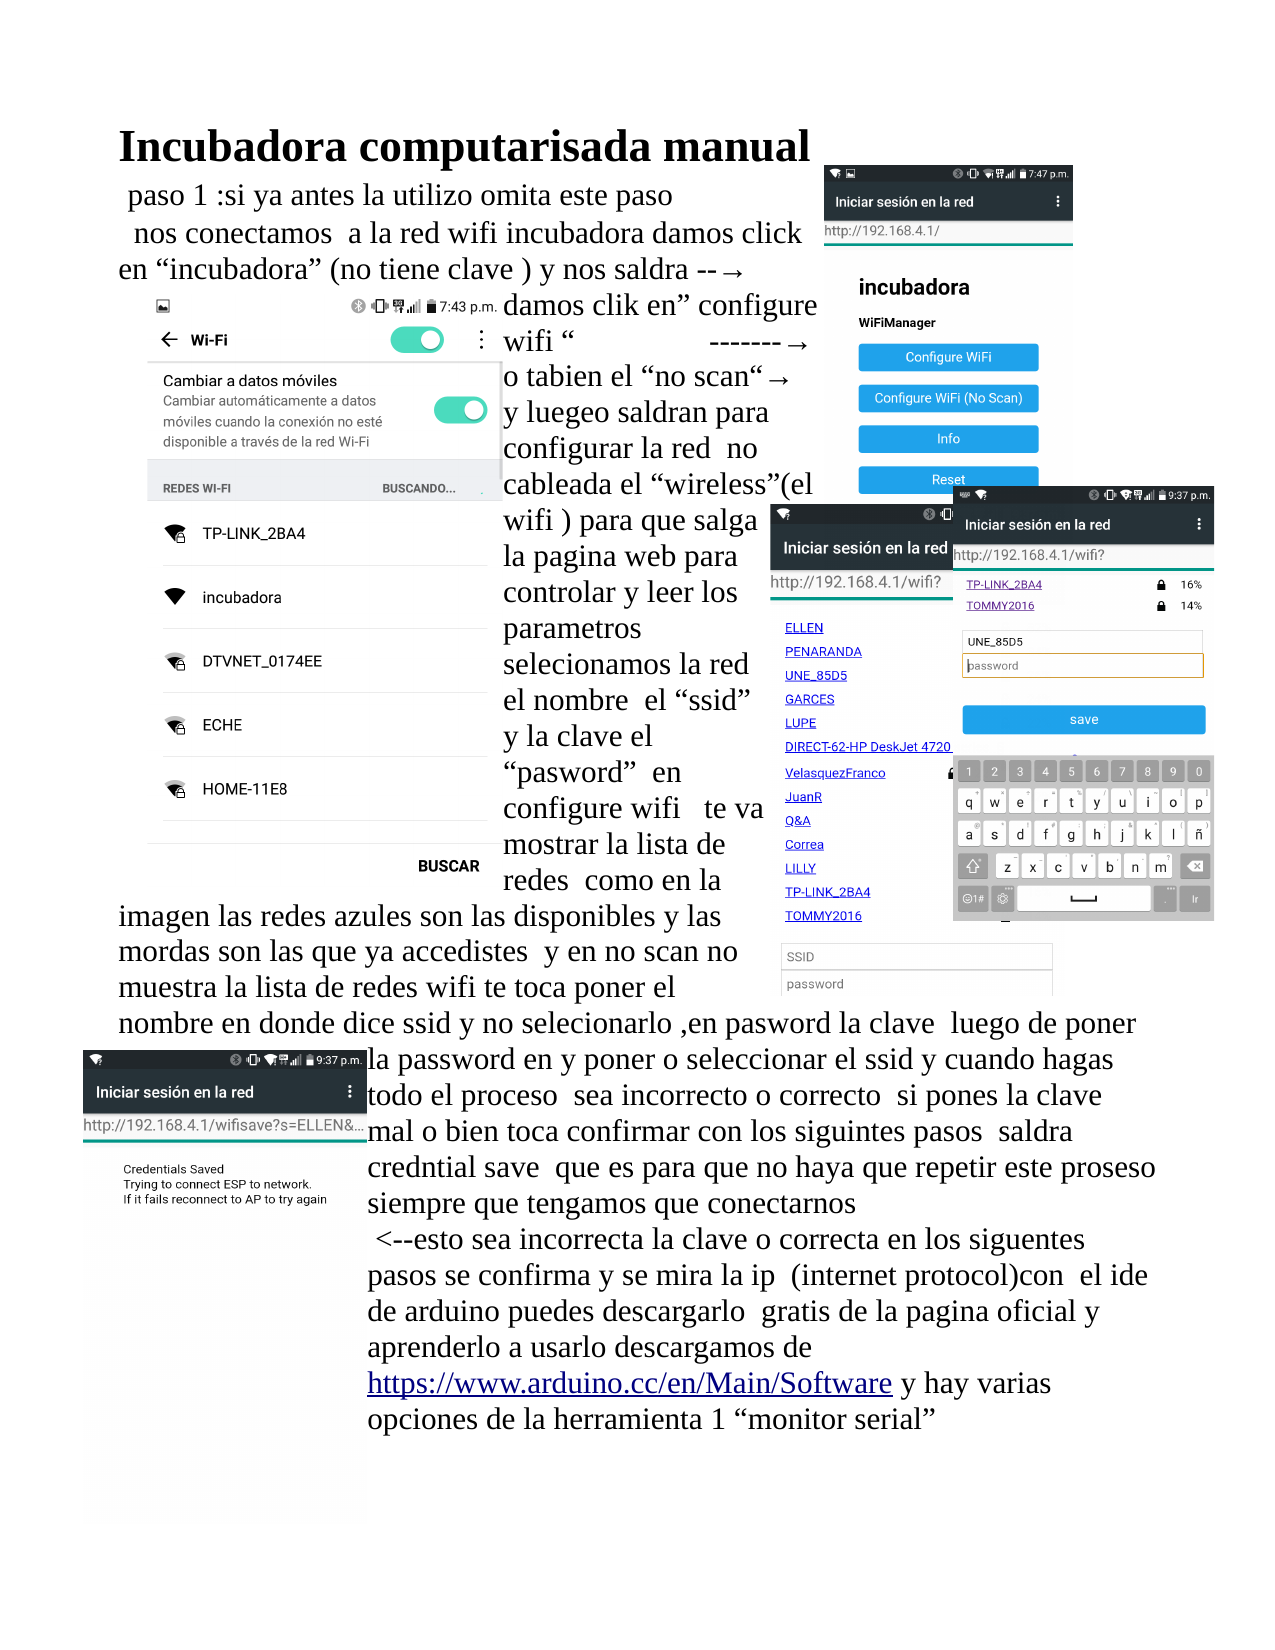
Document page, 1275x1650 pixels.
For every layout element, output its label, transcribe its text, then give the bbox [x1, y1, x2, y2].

picture [147, 294, 503, 887]
picture [83, 1050, 367, 1524]
text damos clik en” configure wifi “ -------→ [118, 286, 824, 358]
text y la clave el “pasword” en configure wifi te va mostrar la lista de redes como en la imagen las redes azules son las disponibles y las mordas son las que ya accedistes y en no scan no muestra la lista de redes wifi te toca poner el nombre en donde dice ssid y no selecionarlo ,en pasword la clave luego de poner la password en y poner o seleccionar el ssid y cuando hagas todo el proceso sea incorrecto o correcto si pones la clave mal o bien toca confirmar con los siguintes pasos saldra credntial save que es para que no haya que repetir este proseso siempre que tengamos que conectarnos [118, 717, 1157, 1220]
text el nombre el “ssid” [503, 681, 770, 717]
picture [770, 165, 1215, 996]
text o tabien el “no scan“→ [503, 358, 824, 394]
text nos conectamos a la red wifi incubadora damos click en “incubadora” (no tiene clave ) y nos saldra --→ [118, 214, 824, 286]
text [118, 358, 147, 394]
text [1073, 214, 1157, 286]
text paso 1 :si ya antes la utilizo omita este paso [118, 171, 824, 214]
text Incubadora computarisada manual [118, 118, 1157, 171]
text y luegeo saldran para configurar la red no cableada el “wireless”(el wifi ) para que salga la pagina web para controlar y leer los parametros selecionamos la red [503, 394, 824, 681]
text [118, 394, 147, 681]
text [118, 681, 147, 717]
text [1073, 171, 1157, 214]
text <--esto sea incorrecta la clave o correcta en los siguentes pasos se confirma y se mira la ip (internet protocol)con el ide de arduino puedes descargarlo gratis de la pagina oficial y aprenderlo a usarlo descargamos de https://www.arduino.cc/en/Main/Software y hay varias opciones de la herramienta 1 “monitor serial” [367, 1220, 1157, 1436]
text [1073, 286, 1157, 358]
text [1073, 358, 1157, 394]
text [1073, 394, 1157, 486]
